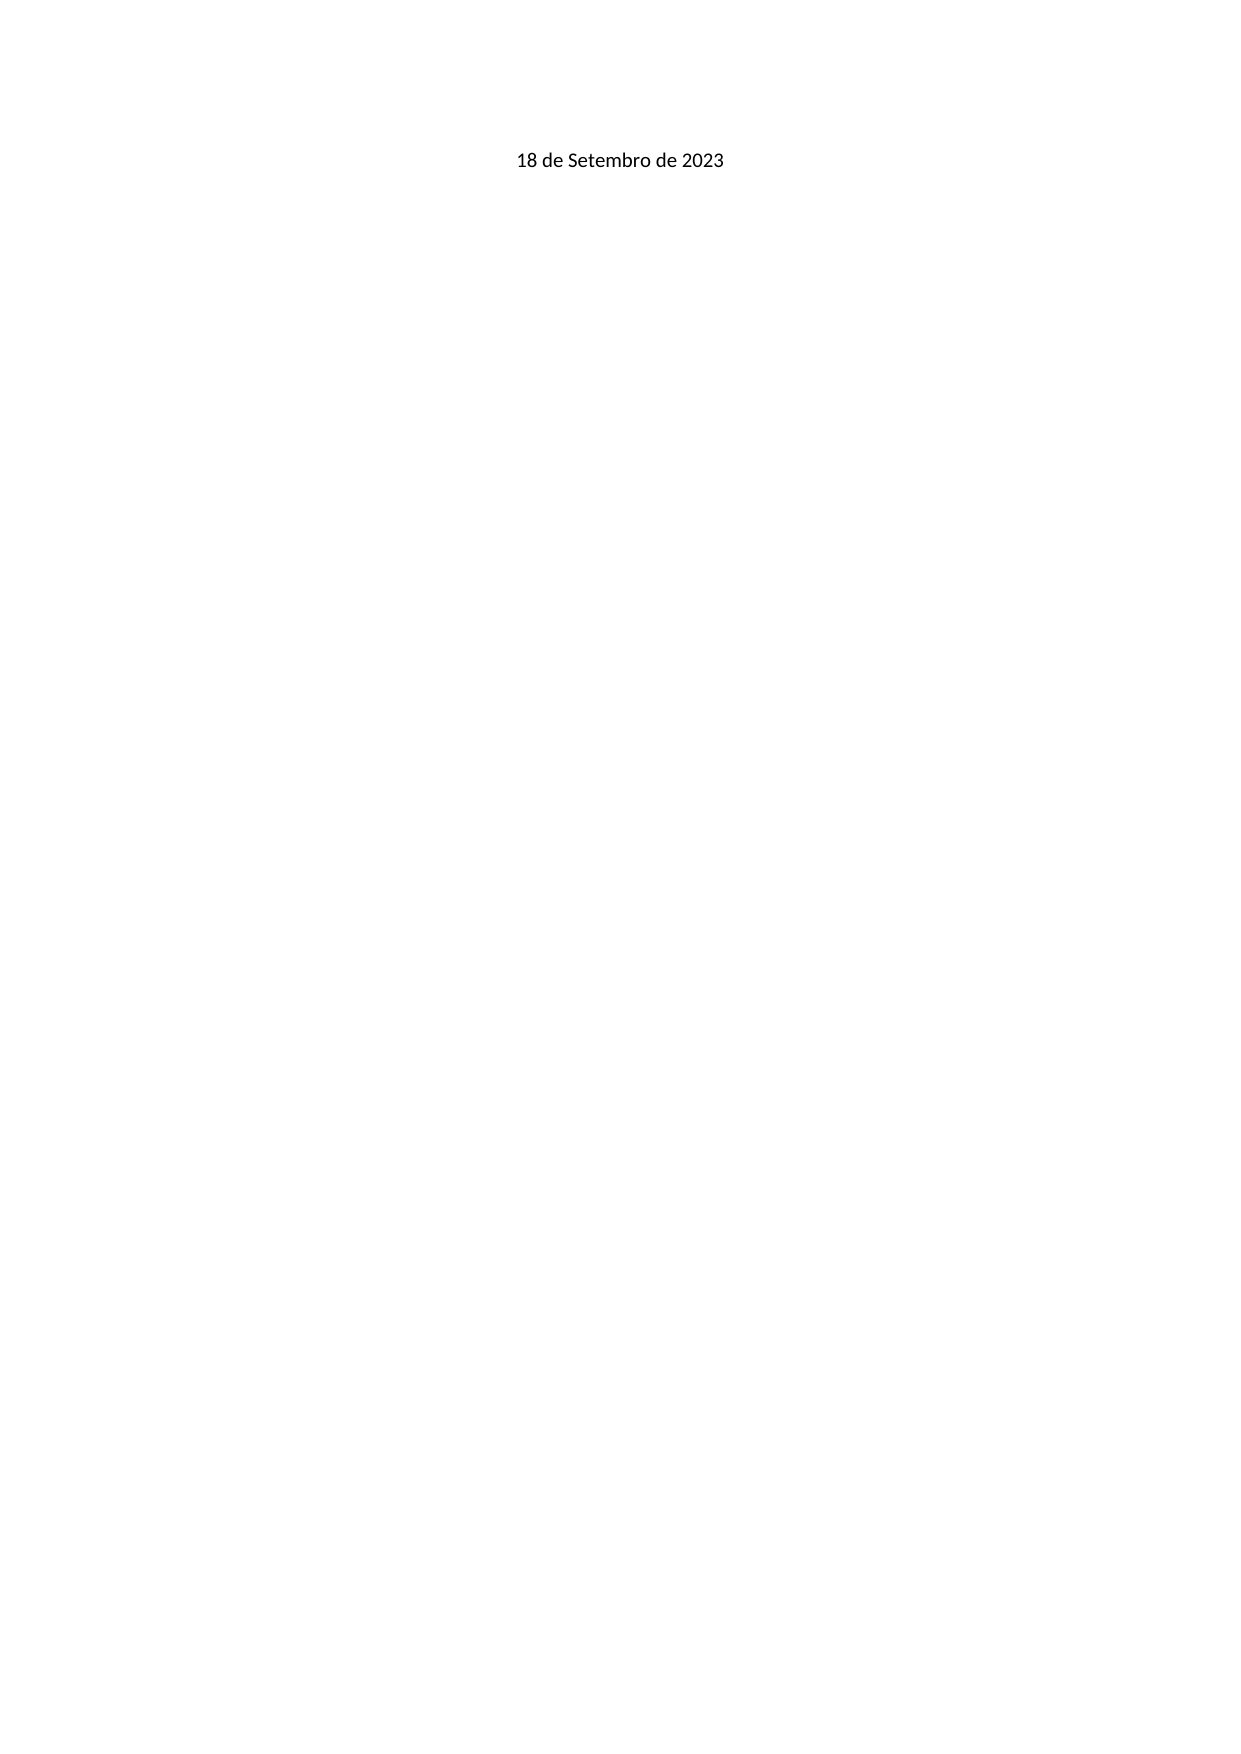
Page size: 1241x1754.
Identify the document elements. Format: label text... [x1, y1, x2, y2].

list 18 de Setembro de 2023 [177, 148, 1063, 173]
